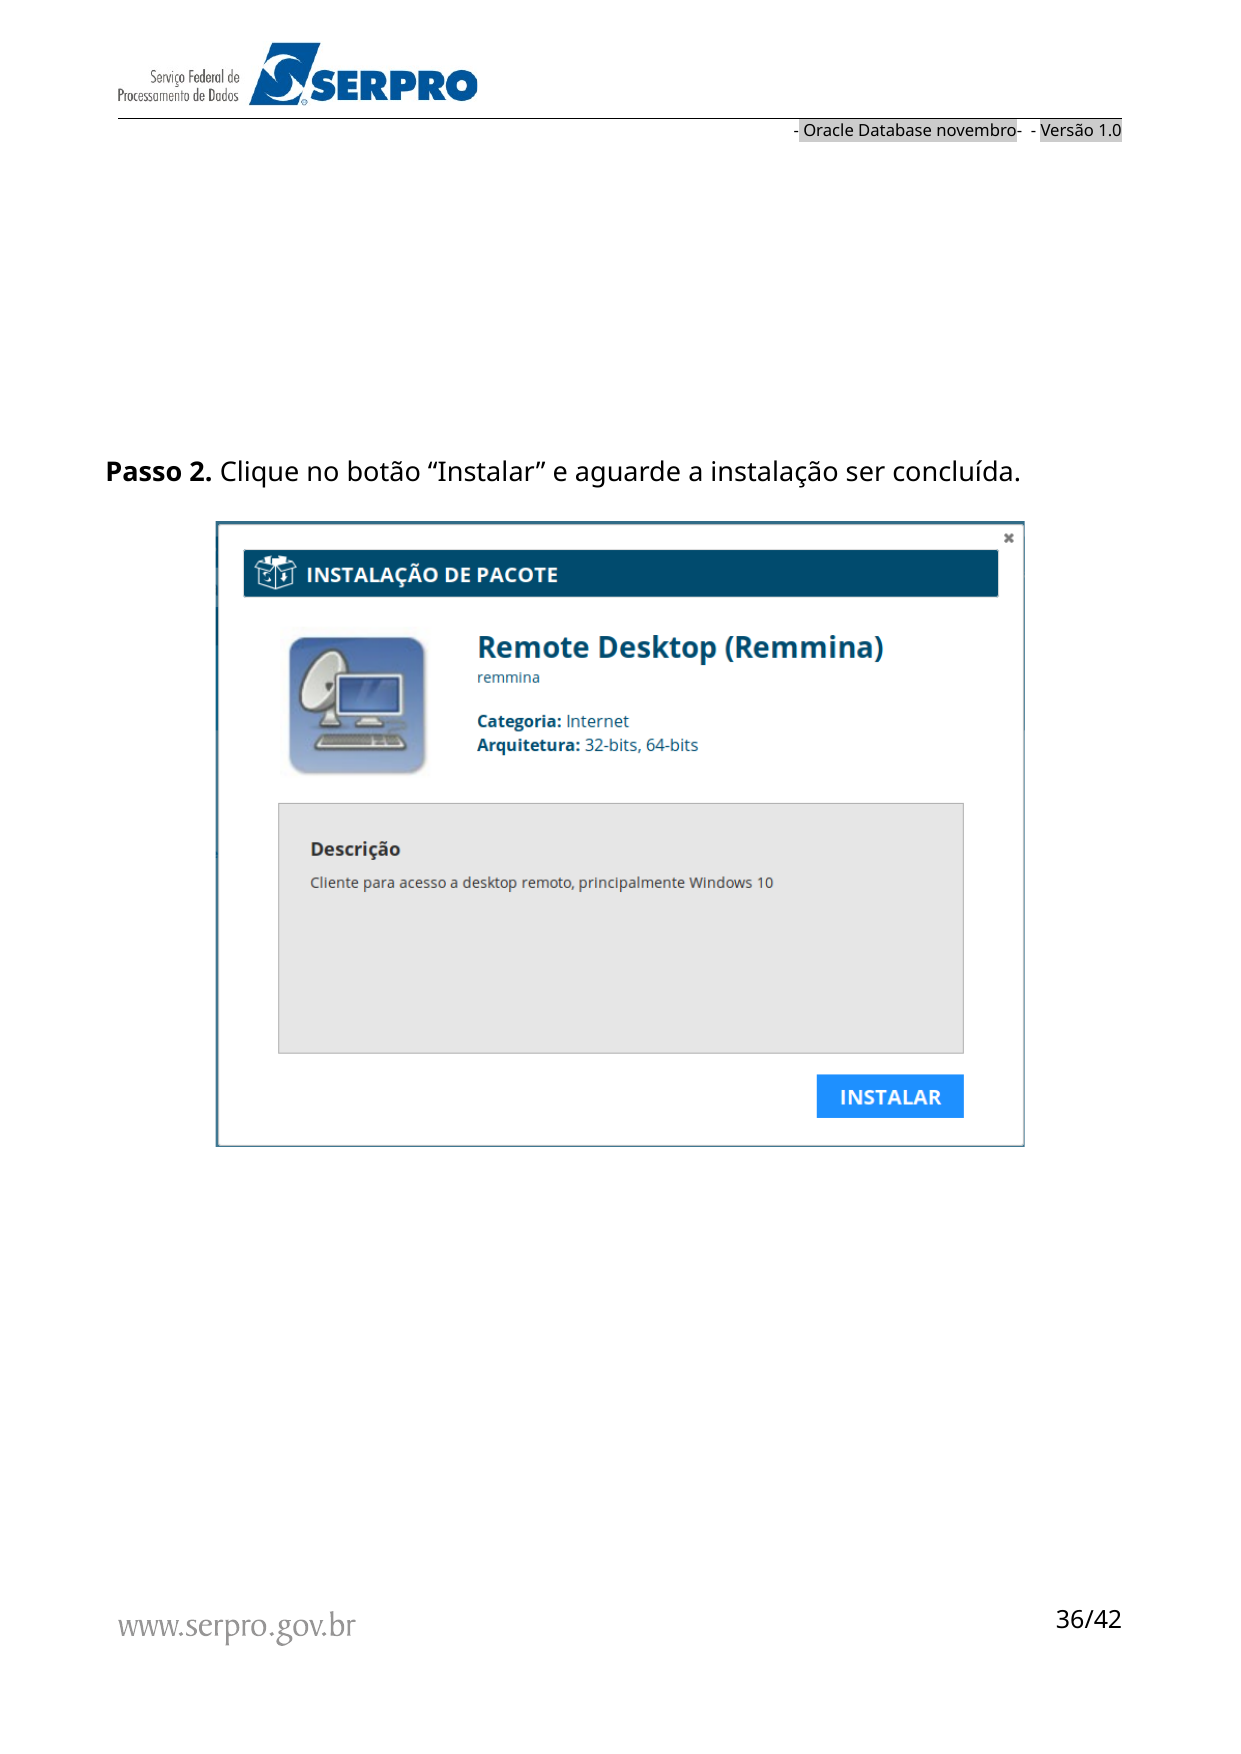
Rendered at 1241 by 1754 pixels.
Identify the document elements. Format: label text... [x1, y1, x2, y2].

text Passo 2. Clique no botão “Instalar” e aguarde a instalação ser concluída. [105, 453, 1122, 490]
picture [118, 41, 478, 106]
picture [215, 521, 1025, 1147]
